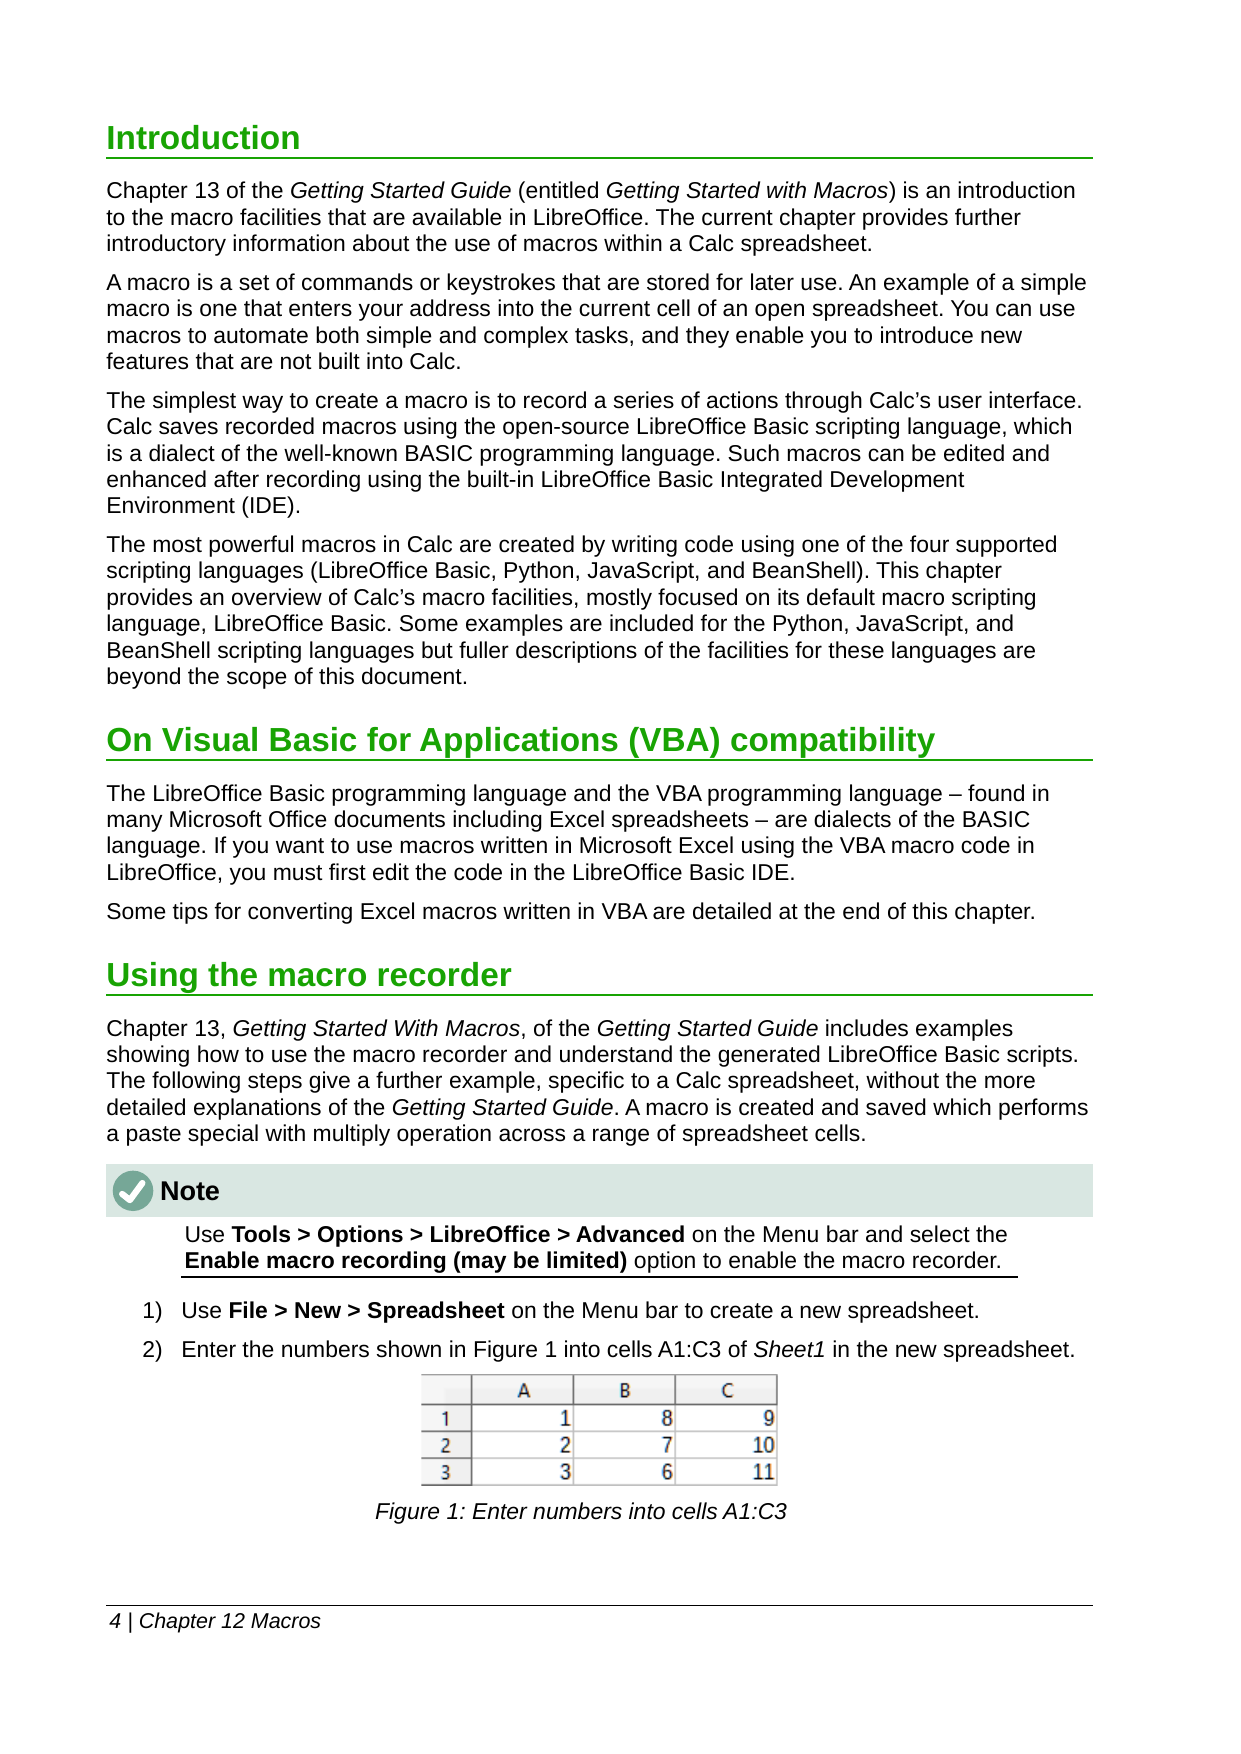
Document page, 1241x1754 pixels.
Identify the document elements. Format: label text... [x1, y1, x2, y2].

text Some tips for converting Excel macros written in VBA are detailed at the end of this chapter. [106, 898, 1093, 924]
text Use Tools > Options > LibreOffice > Advanced on the Menu bar and select the Enable macro recording (may be limited) option to enable the macro recorder. [181, 1217, 1018, 1276]
picture [421, 1374, 778, 1486]
subtitle Note [106, 1164, 1093, 1217]
text Chapter 13 of the Getting Started Guide (entitled Getting Started with Macros) is an introduction to the macro facilities that are available in LibreOffice. The current chapter provides further introductory information about the use of macros within a Calc spreadsheet. [106, 177, 1093, 256]
text The most powerful macros in Calc are created by writing code using one of the four supported scripting languages (LibreOffice Basic, Python, JavaScript, and BeanShell). This chapter provides an overview of Calc’s macro facilities, mostly focused on its default macro scripting language, LibreOffice Basic. Some examples are included for the Python, JavaScript, and BeanShell scripting languages but fuller descriptions of the facilities for these languages are beyond the scope of this document. [106, 531, 1093, 689]
text Chapter 13, Getting Started With Macros, of the Getting Started Guide includes examples showing how to use the macro recorder and understand the generated LibreOffice Basic scripts. The following steps give a further example, specific to a Calc spreadsheet, without the more detailed explanations of the Getting Started Guide. A macro is created and saved which performs a paste special with multiply operation across a range of spreadsheet cells. [106, 1014, 1093, 1146]
list Enter the numbers shown in Figure 1 into cells A1:C3 of Sheet1 in the new spreadsheet. [162, 1336, 1093, 1362]
text A macro is a set of commands or keystrokes that are stored for later use. An example of a simple macro is one that enters your address into the current cell of an open spreadsheet. You can use macros to automate both simple and complex tasks, and they enable you to introduce new features that are not built into Calc. [106, 269, 1093, 374]
text The simplest way to create a macro is to record a series of actions through Calc’s user interface. Calc saves recorded macros using the open-source LibreOffice Basic scripting language, which is a dialect of the well-known BASIC programming language. Such macros can be edited and enhanced after recording using the built-in LibreOffice Basic Integrated Development Environment (IDE). [106, 387, 1093, 519]
subtitle Introduction [106, 118, 1093, 157]
subtitle Using the macro recorder [106, 955, 1093, 994]
list Use File > New > Spreadsheet on the Menu bar to create a new spreadsheet. [162, 1297, 1093, 1323]
subtitle On Visual Basic for Applications (VBA) compatibility [106, 721, 1093, 759]
text The LibreOffice Basic programming language and the VBA programming language – found in many Microsoft Office documents including Excel spreadsheets – are dialects of the BASIC language. If you want to use macros written in Microsoft Excel using the VBA macro code in LibreOffice, you must first edit the code in the LibreOffice Basic IDE. [106, 780, 1093, 885]
text Figure 1: Enter numbers into cells A1:C3 [375, 1498, 824, 1525]
